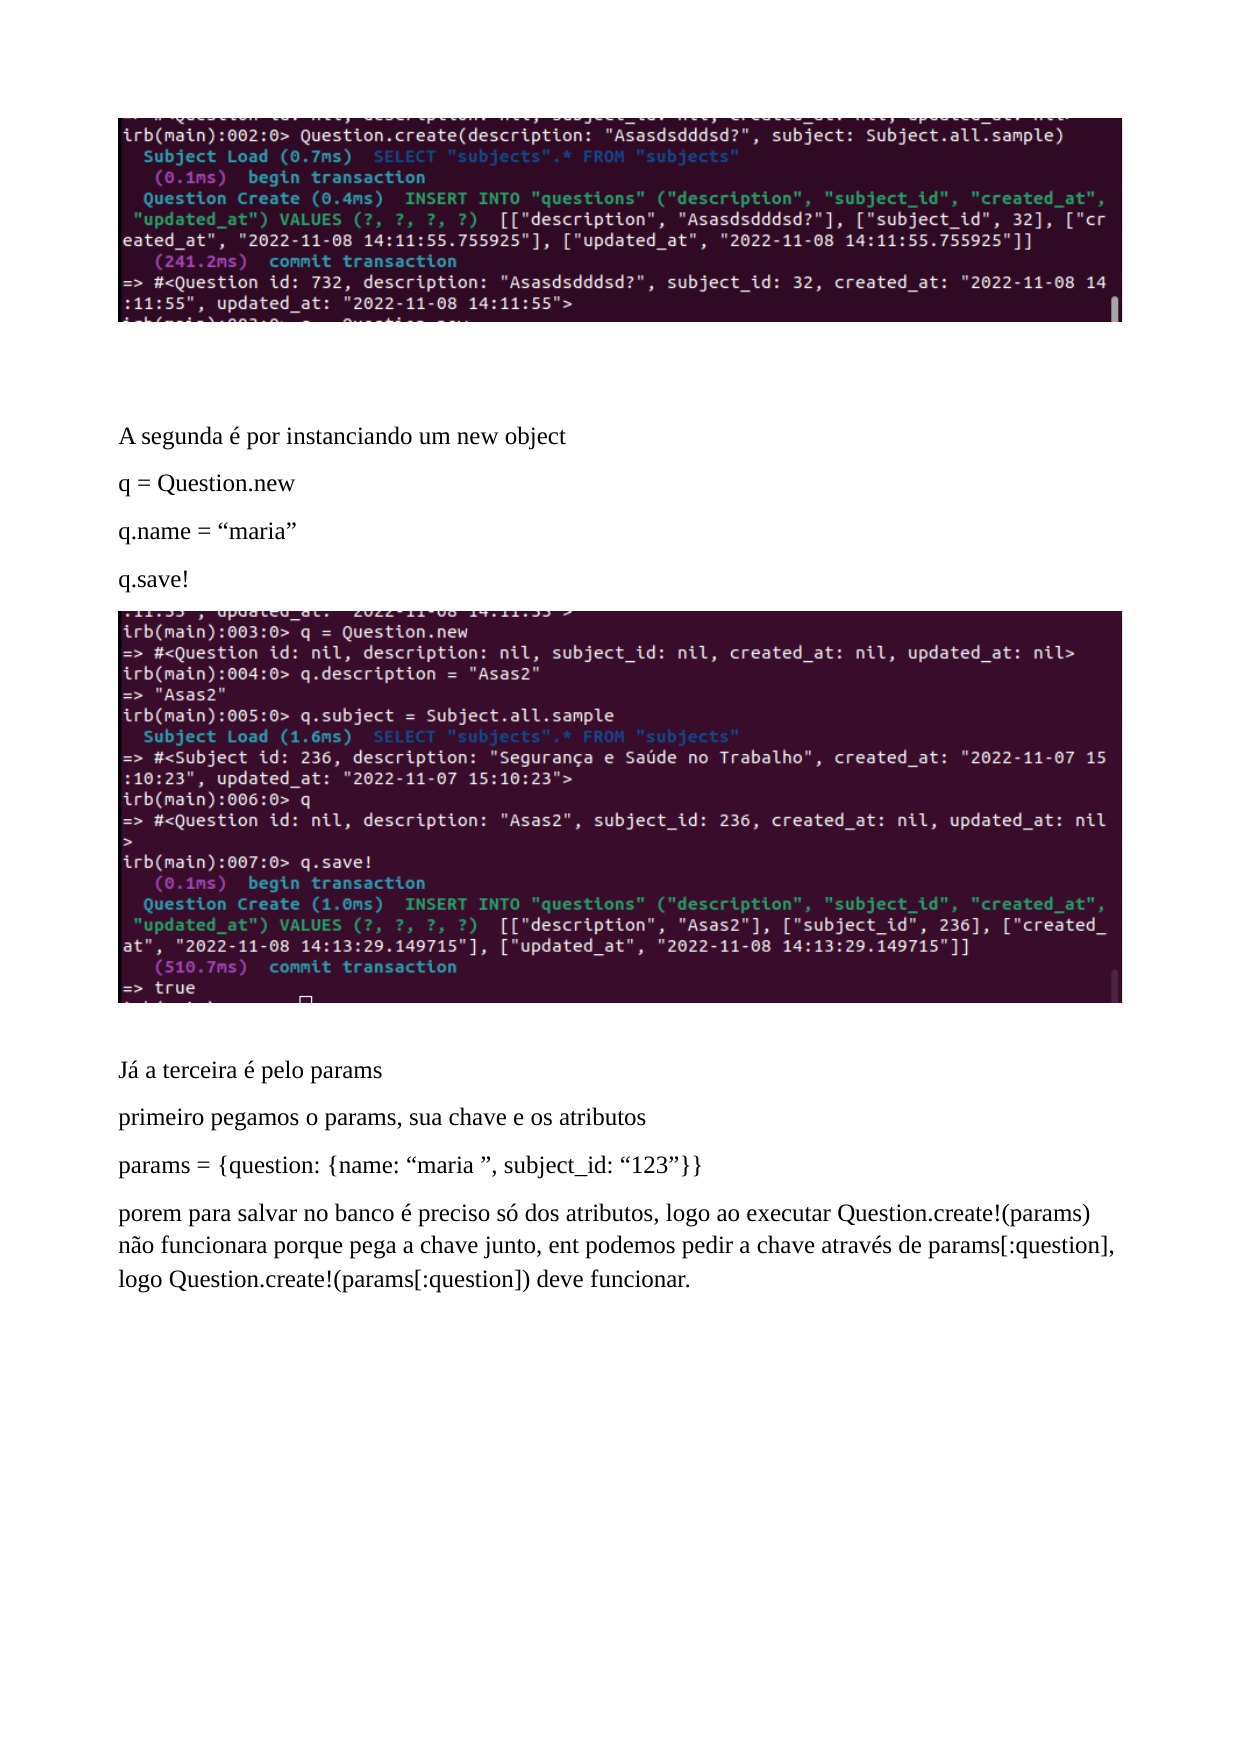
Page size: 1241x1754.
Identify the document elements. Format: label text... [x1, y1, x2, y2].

text primeiro pegamos o params, sua chave e os atributos [118, 1102, 1122, 1131]
picture [118, 118, 1123, 322]
text q = Question.new [118, 468, 1122, 497]
picture [118, 611, 1123, 1003]
text q.name = “maria” [118, 516, 1122, 545]
text q.save! [118, 564, 1122, 592]
text A segunda é por instanciando um new object [118, 421, 1122, 450]
text Já a terceira é pelo params [118, 1055, 1122, 1083]
text porem para salvar no banco é preciso só dos atributos, logo ao executar Question.create!(params) não funcionara porque pega a chave junto, ent podemos pedir a chave através de params[:question], logo Question.create!(params[:question]) deve funcionar. [118, 1198, 1122, 1292]
text params = {question: {name: “maria ”, subject_id: “123”}} [118, 1150, 1122, 1179]
